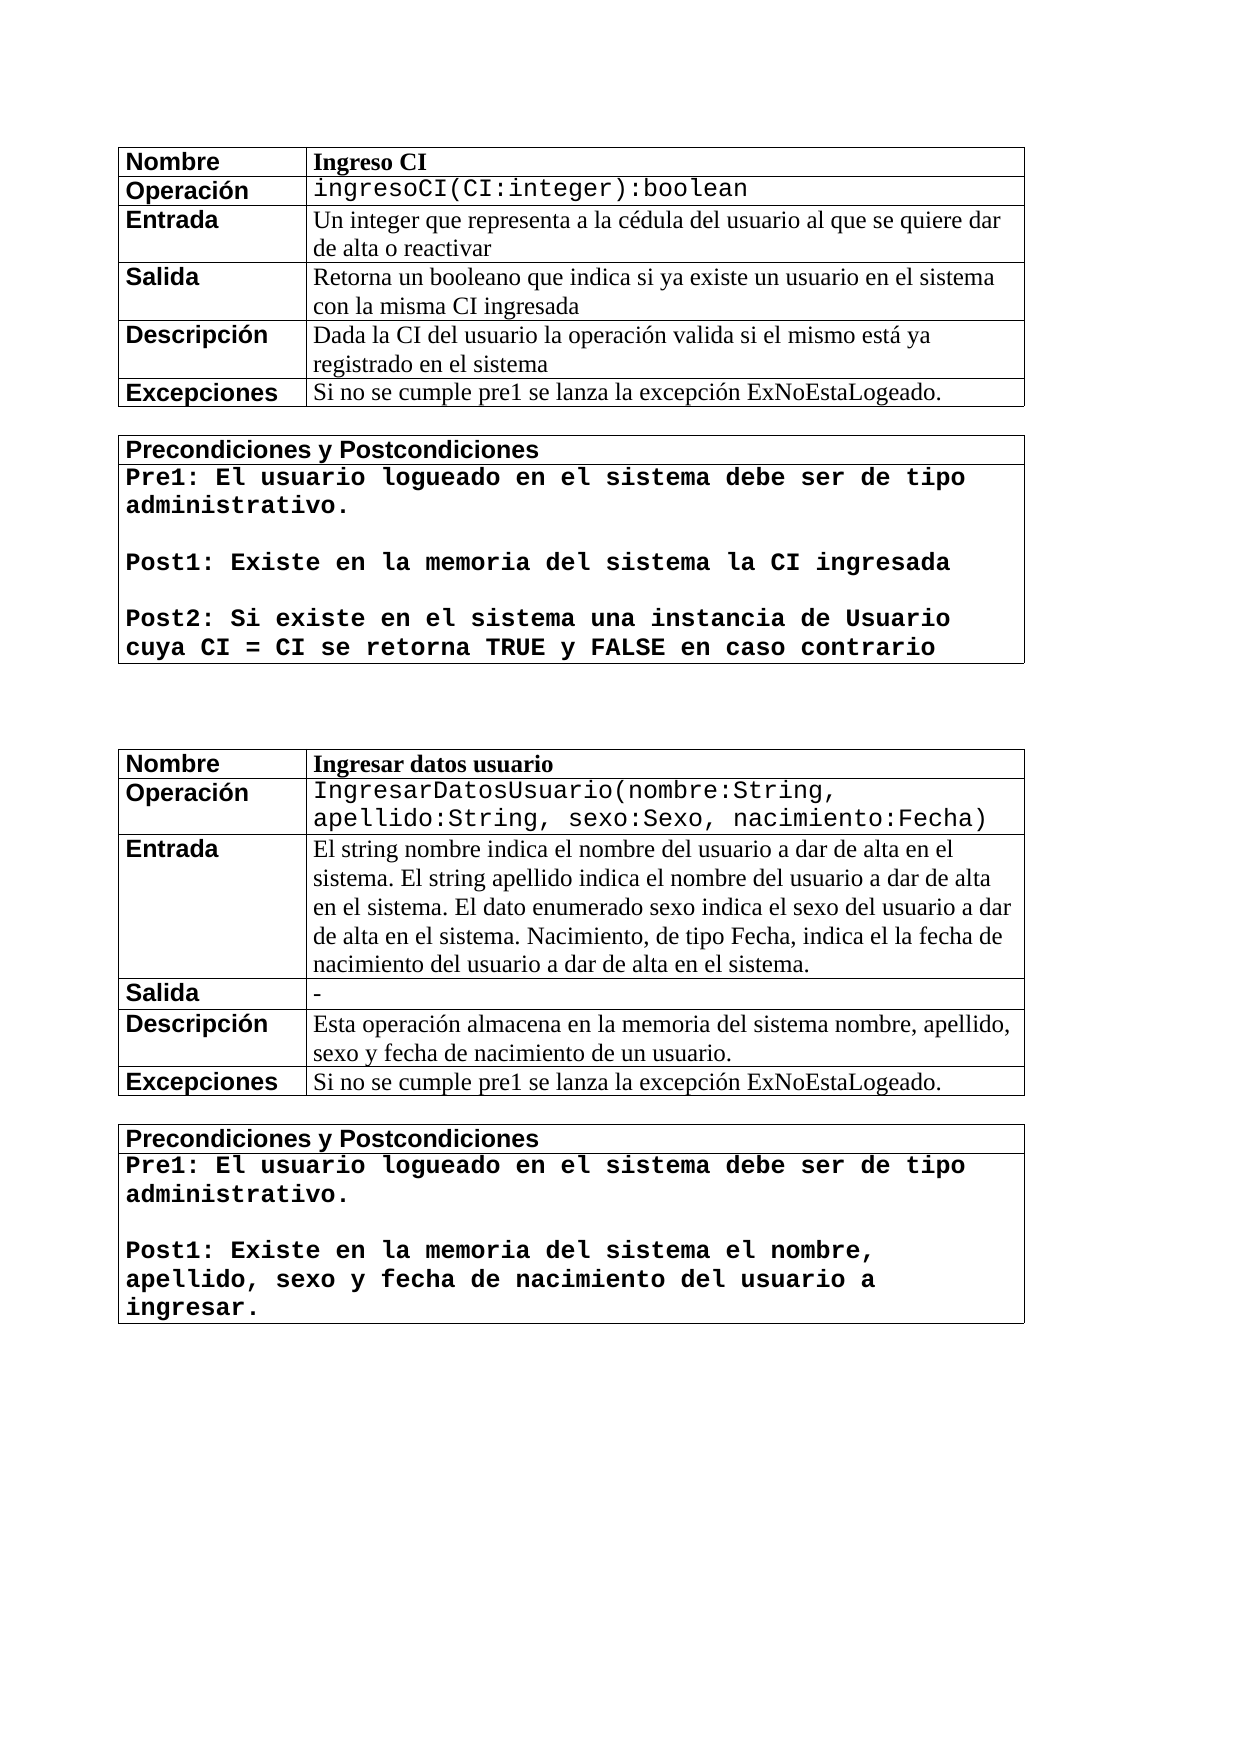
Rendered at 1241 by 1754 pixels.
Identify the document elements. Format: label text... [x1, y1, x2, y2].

table_cell Salida [119, 979, 306, 1009]
table_cell Excepciones [119, 379, 306, 406]
table_cell Esta operación almacena en la memoria del sistema nombre, apellido, sexo y fecha de nacimiento de un usuario. [307, 1010, 1024, 1066]
table_cell Retorna un booleano que indica si ya existe un usuario en el sistema con la misma CI ingresada [307, 263, 1024, 320]
table_cell Pre1: El usuario logueado en el sistema debe ser de tipo administrativo. Post1: Existe en la memoria del sistema la CI ingresada Post2: Si existe en el sistema una instancia de Usuario cuya CI = CI se retorna TRUE y FALSE en caso contrario [119, 465, 1024, 662]
table_cell IngresarDatosUsuario(nombre:String, apellido:String, sexo:Sexo, nacimiento:Fecha) [307, 779, 1024, 834]
table_cell El string nombre indica el nombre del usuario a dar de alta en el sistema. El string apellido indica el nombre del usuario a dar de alta en el sistema. El dato enumerado sexo indica el sexo del usuario a dar de alta en el sistema. Nacimiento, de tipo Fecha, indica el la fecha de nacimiento del usuario a dar de alta en el sistema. [307, 835, 1024, 978]
table_header Ingresar datos usuario [307, 750, 1024, 778]
table_cell Excepciones [119, 1067, 306, 1095]
table_header Nombre [119, 148, 306, 176]
table_cell Descripción [119, 321, 306, 377]
table_header Precondiciones y Postcondiciones [119, 436, 1024, 464]
table_cell Si no se cumple pre1 se lanza la excepción ExNoEstaLogeado. [307, 379, 1024, 406]
table_cell Entrada [119, 206, 306, 262]
table_cell ingresoCI(CI:integer):boolean [307, 177, 1024, 204]
table_cell Entrada [119, 835, 306, 978]
table_cell Descripción [119, 1010, 306, 1066]
table_cell Si no se cumple pre1 se lanza la excepción ExNoEstaLogeado. [307, 1067, 1024, 1095]
table_cell - [307, 979, 1024, 1009]
table_header Precondiciones y Postcondiciones [119, 1125, 1024, 1153]
table_cell Operación [119, 177, 306, 204]
table_cell Operación [119, 779, 306, 834]
table_header Nombre [119, 750, 306, 778]
table_cell Pre1: El usuario logueado en el sistema debe ser de tipo administrativo. Post1: Existe en la memoria del sistema el nombre, apellido, sexo y fecha de nacimiento del usuario a ingresar. [119, 1154, 1024, 1323]
table_cell Un integer que representa a la cédula del usuario al que se quiere dar de alta o reactivar [307, 206, 1024, 262]
table_cell Salida [119, 263, 306, 320]
table_cell Dada la CI del usuario la operación valida si el mismo está ya registrado en el sistema [307, 321, 1024, 377]
table_header Ingreso CI [307, 148, 1024, 176]
